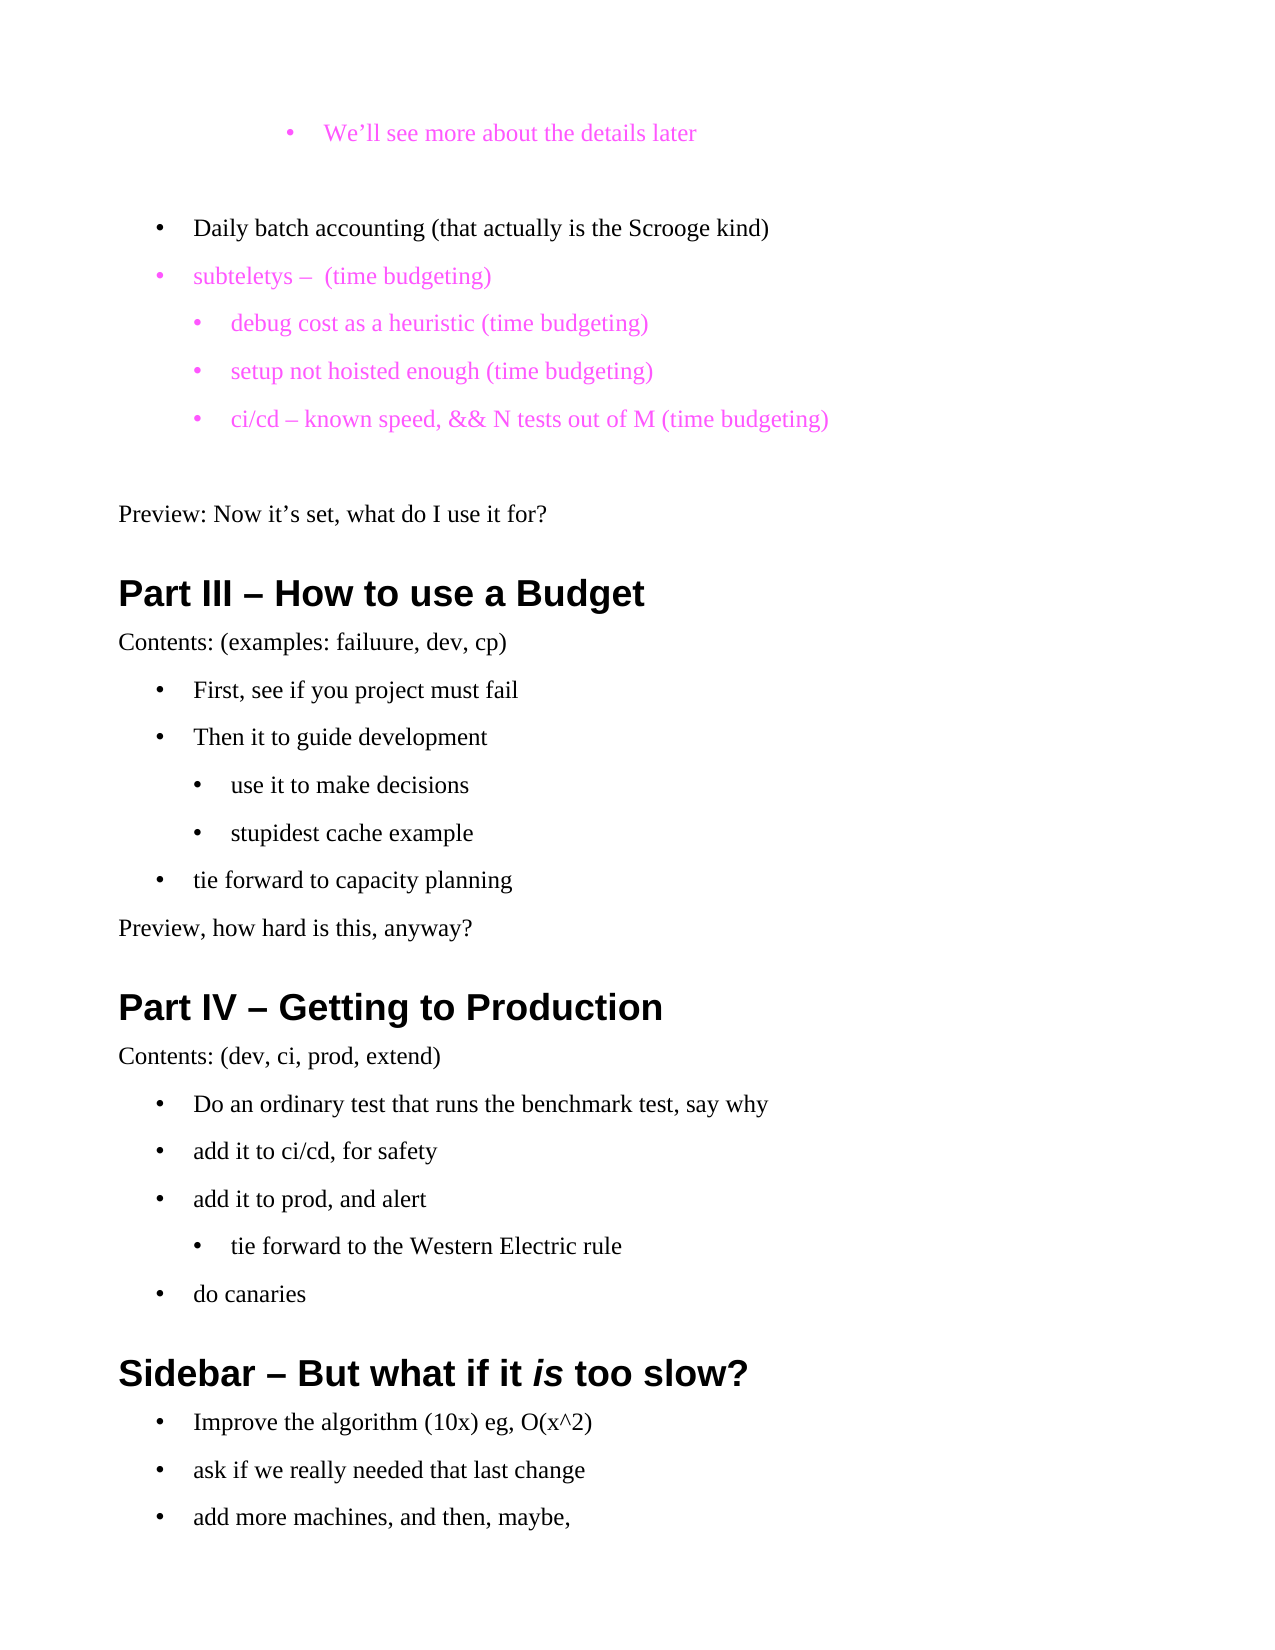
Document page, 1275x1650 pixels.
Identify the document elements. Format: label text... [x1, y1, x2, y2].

list add more machines, and then, maybe, [156, 1502, 1157, 1531]
list do canaries [156, 1279, 1157, 1308]
list tie forward to capacity planning [156, 865, 1157, 894]
text Contents: (examples: failuure, dev, cp) [118, 627, 1157, 656]
list Improve the algorithm (10x) eg, O(x^2) [156, 1407, 1157, 1436]
list add it to prod, and alert [156, 1184, 1157, 1213]
list stupidest cache example [193, 818, 1157, 846]
list add it to ci/cd, for safety [156, 1136, 1157, 1165]
list First, see if you project must fail [156, 675, 1157, 703]
list We’ll see more about the details later [286, 118, 1157, 147]
list use it to make decisions [193, 770, 1157, 799]
text Contents: (dev, ci, prod, extend) [118, 1041, 1157, 1070]
list Do an ordinary test that runs the benchmark test, say why [156, 1089, 1157, 1117]
subtitle Sidebar – But what if it is too slow? [118, 1352, 1157, 1395]
subtitle Part IV – Getting to Production [118, 985, 1157, 1028]
text Preview, how hard is this, anyway? [118, 913, 1157, 942]
list Then it to guide development [156, 722, 1157, 751]
list debug cost as a heuristic (time budgeting) [193, 308, 1157, 337]
list subteletys – (time budgeting) [156, 261, 1157, 290]
text Preview: Now it’s set, what do I use it for? [118, 499, 1157, 528]
subtitle Part III – How to use a Budget [118, 572, 1157, 615]
list setup not hoisted enough (time budgeting) [193, 356, 1157, 385]
list Daily batch accounting (that actually is the Scrooge kind) [156, 213, 1157, 242]
list tie forward to the Western Electric rule [193, 1231, 1157, 1260]
list ci/cd – known speed, && N tests out of M (time budgeting) [193, 404, 1157, 432]
list ask if we really needed that last change [156, 1455, 1157, 1484]
